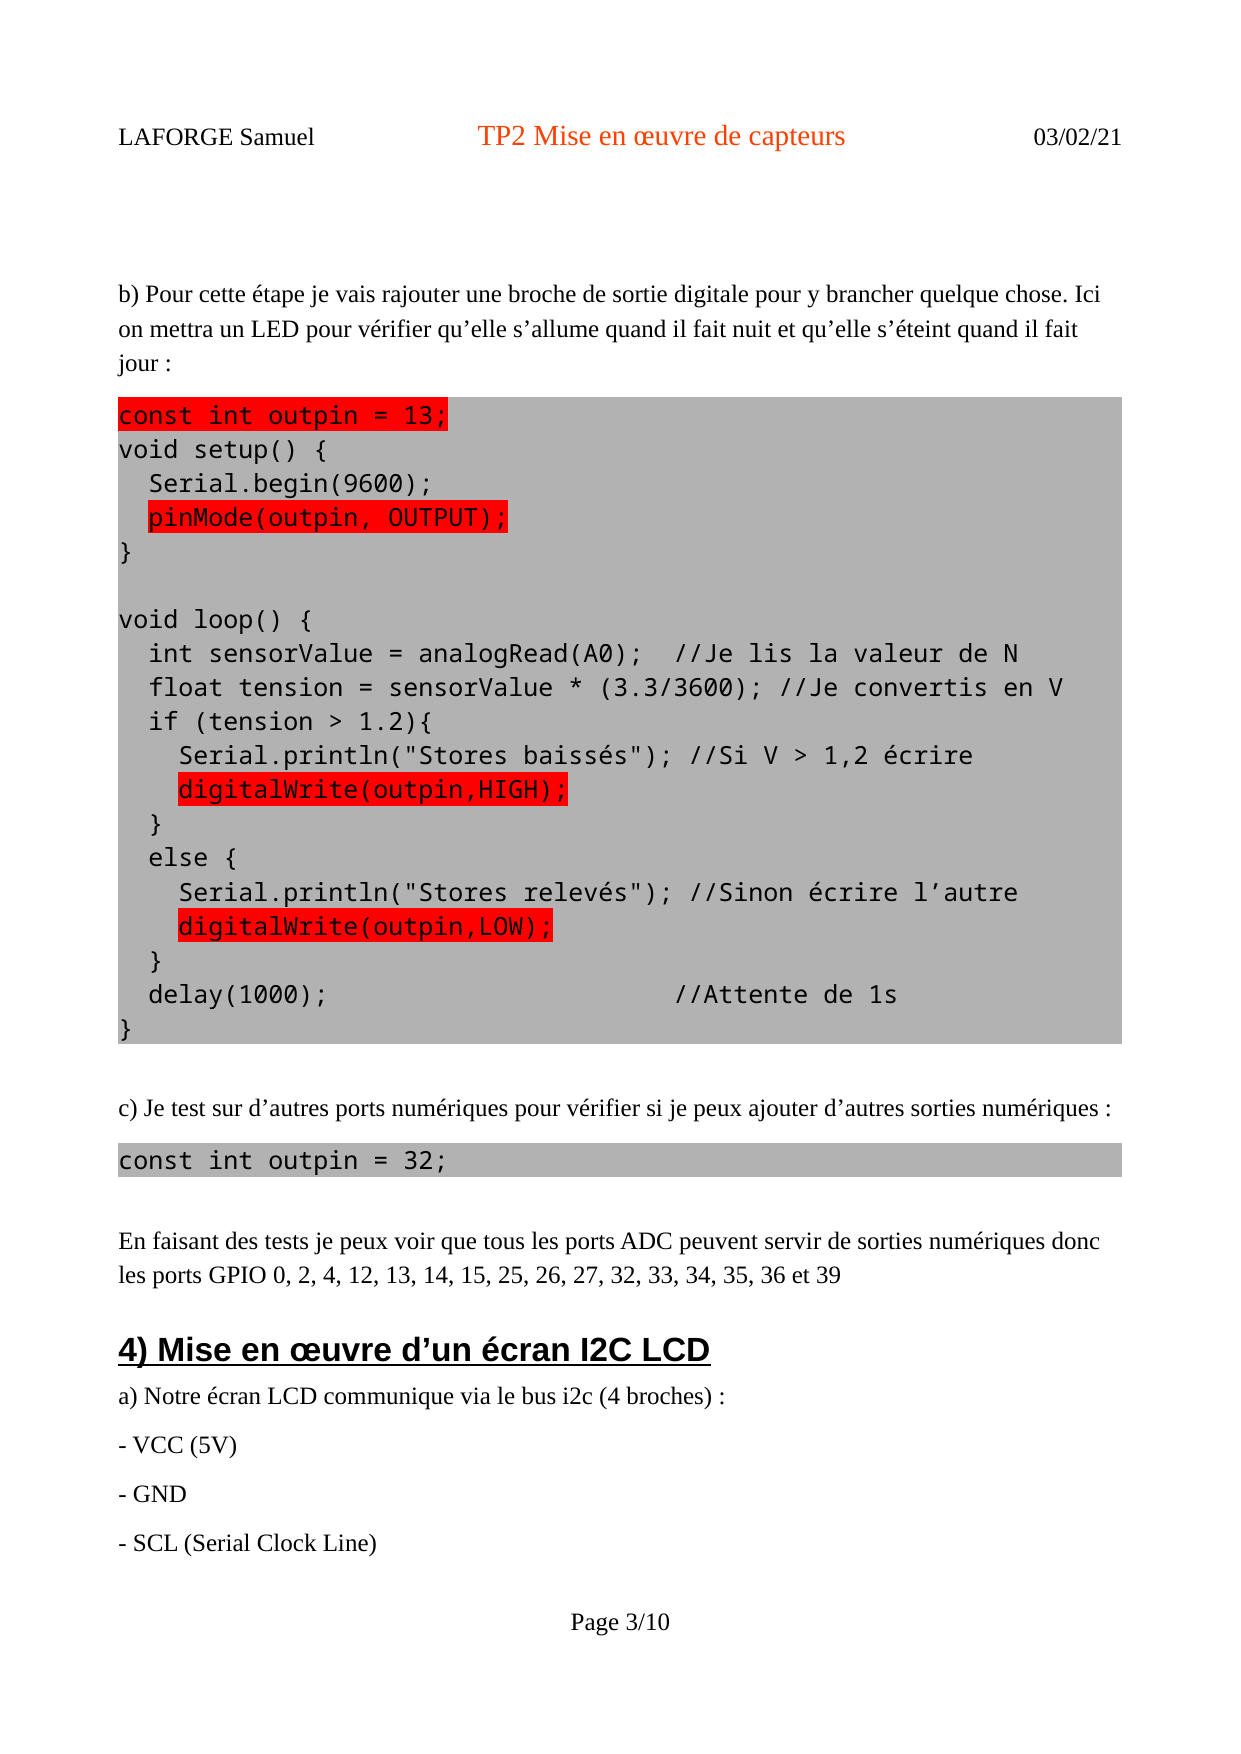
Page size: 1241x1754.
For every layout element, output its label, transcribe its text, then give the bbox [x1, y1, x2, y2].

text } [118, 942, 1122, 976]
text void setup() { [118, 431, 1122, 465]
text } [118, 806, 1122, 840]
text pinMode(outpin, OUTPUT); [118, 499, 1122, 533]
text - GND [118, 1479, 1122, 1508]
text digitalWrite(outpin,LOW); [118, 908, 1122, 942]
text delay(1000); //Attente de 1s [118, 976, 1122, 1010]
text else { [118, 840, 1122, 874]
text b) Pour cette étape je vais rajouter une broche de sortie digitale pour y brancher quelque chose. Ici on mettra un LED pour vérifier qu’elle s’allume quand il fait nuit et qu’elle s’éteint quand il fait jour : [118, 279, 1122, 377]
text digitalWrite(outpin,HIGH); [118, 772, 1122, 806]
text if (tension > 1.2){ [118, 704, 1122, 738]
text const int outpin = 32; [118, 1143, 1122, 1177]
text } [118, 533, 1122, 568]
text - SCL (Serial Clock Line) [118, 1528, 1122, 1557]
text } [118, 1010, 1122, 1044]
subtitle 4) Mise en œuvre d’un écran I2C LCD [118, 1330, 1122, 1369]
text Serial.begin(9600); [118, 465, 1122, 499]
text int sensorValue = analogRead(A0); //Je lis la valeur de N [118, 636, 1122, 670]
text void loop() { [118, 602, 1122, 636]
text Serial.println("Stores relevés"); //Sinon écrire l’autre [118, 874, 1122, 908]
text a) Notre écran LCD communique via le bus i2c (4 broches) : [118, 1381, 1122, 1410]
text En faisant des tests je peux voir que tous les ports ADC peuvent servir de sorties numériques donc les ports GPIO 0, 2, 4, 12, 13, 14, 15, 25, 26, 27, 32, 33, 34, 35, 36 et 39 [118, 1226, 1122, 1289]
text c) Je test sur d’autres ports numériques pour vérifier si je peux ajouter d’autres sorties numériques : [118, 1093, 1122, 1122]
text float tension = sensorValue * (3.3/3600); //Je convertis en V [118, 670, 1122, 704]
text - VCC (5V) [118, 1430, 1122, 1459]
text Serial.println("Stores baissés"); //Si V > 1,2 écrire [118, 738, 1122, 772]
text const int outpin = 13; [118, 397, 1122, 431]
